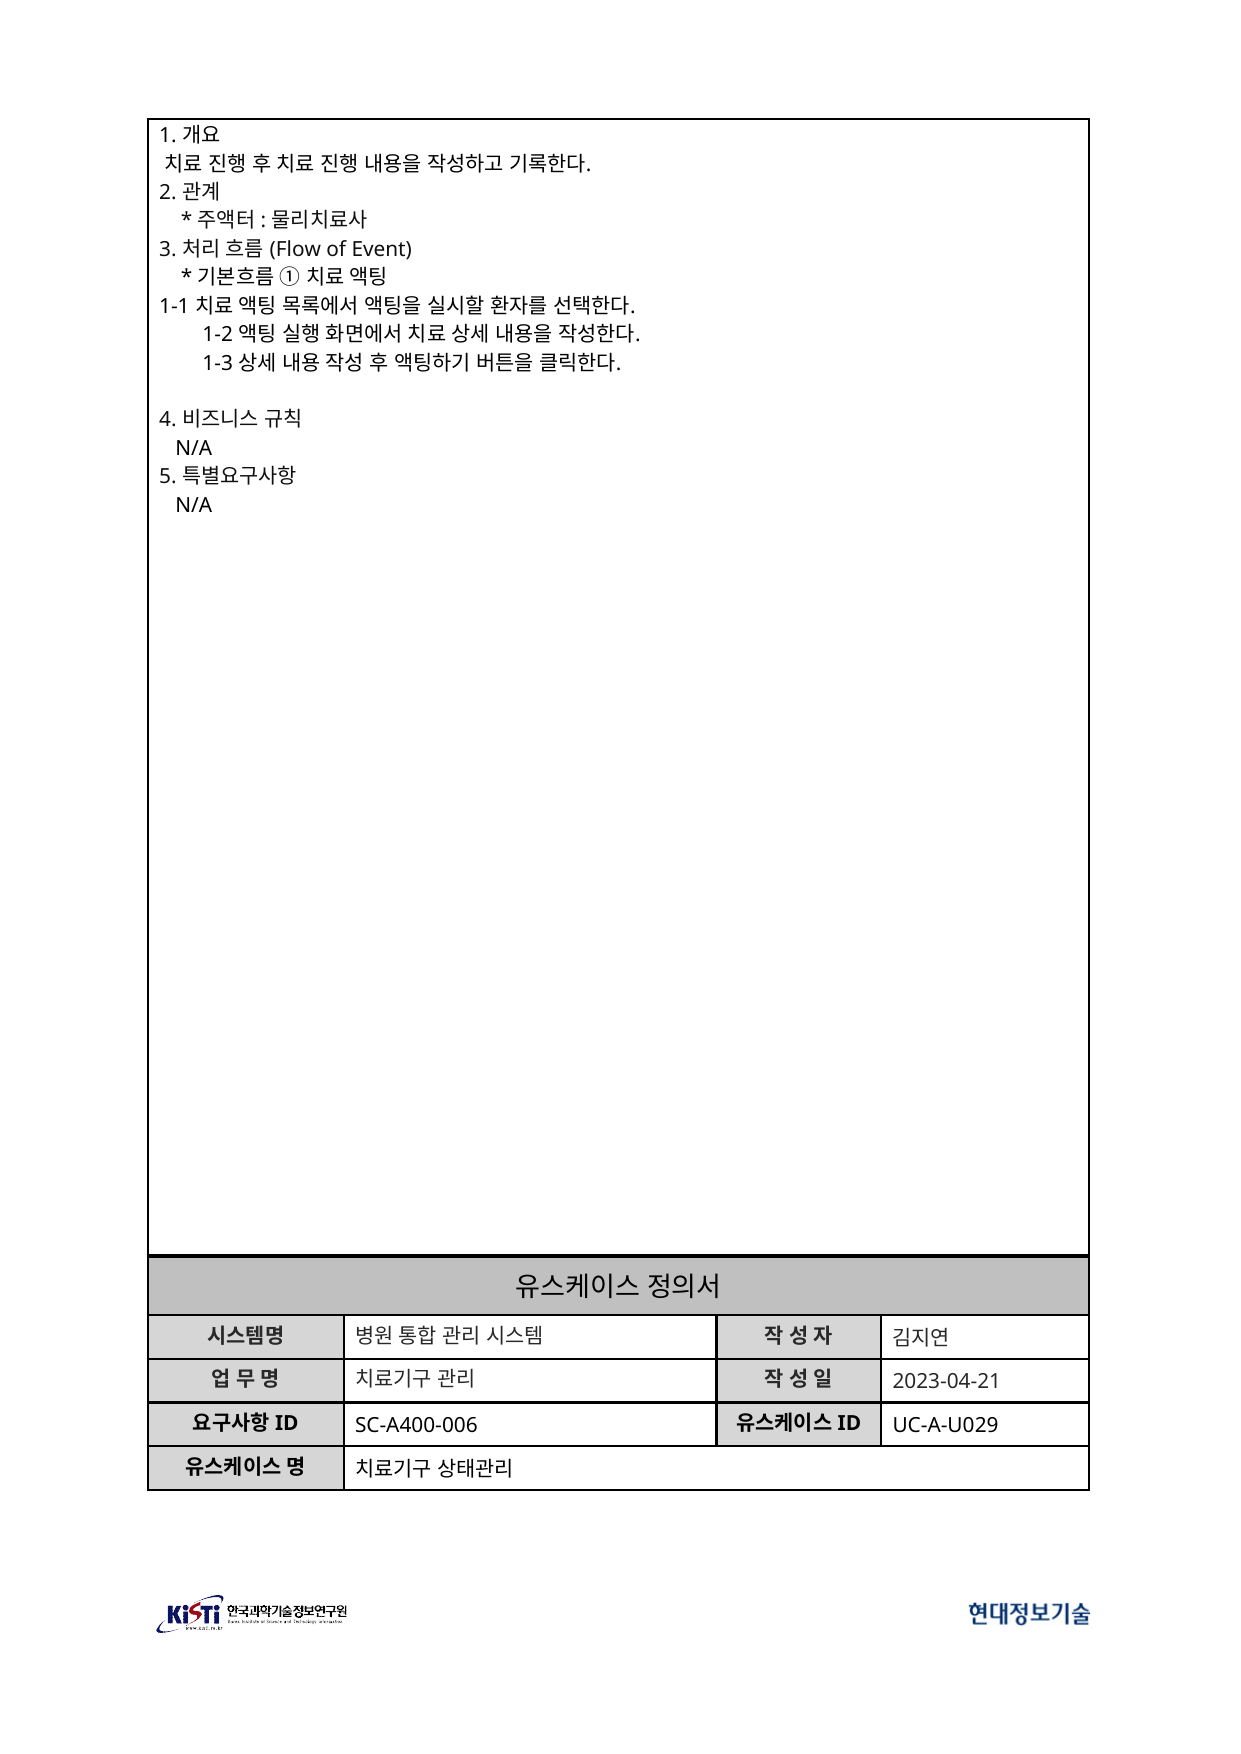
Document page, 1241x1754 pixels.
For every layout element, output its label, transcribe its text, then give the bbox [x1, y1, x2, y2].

table_cell 요구사항 ID [149, 1404, 343, 1445]
table_cell UC-A-U029 [882, 1404, 1088, 1445]
table_cell 2023-04-21 [882, 1360, 1088, 1401]
table_cell 김지연 [882, 1316, 1088, 1358]
table_cell 작 성 일 [718, 1360, 880, 1401]
table_cell 치료기구 상태관리 [345, 1447, 1088, 1489]
table_cell 병원 통합 관리 시스템 [345, 1316, 715, 1358]
picture [968, 1602, 1091, 1626]
table_cell 시스템명 [149, 1316, 343, 1358]
table_cell 업 무 명 [149, 1360, 343, 1401]
table_cell 작 성 자 [718, 1316, 880, 1358]
table_cell 유스케이스 명 [149, 1447, 343, 1489]
table_cell 1. 개요 치료 진행 후 치료 진행 내용을 작성하고 기록한다. 2. 관계 * 주액터 : 물리치료사 3. 처리 흐름 (Flow of Event) * 기본흐름 ① 치료 액팅 1-1 치료 액팅 목록에서 액팅을 실시할 환자를 선택한다. 1-2 액팅 실행 화면에서 치료 상세 내용을 작성한다. 1-3 상세 내용 작성 후 액팅하기 버튼을 클릭한다. 4. 비즈니스 규칙 N/A 5. 특별요구사항 N/A [149, 120, 1088, 1253]
table_cell 치료기구 관리 [345, 1360, 715, 1401]
table_header 유스케이스 정의서 [149, 1258, 1088, 1314]
picture [156, 1595, 347, 1633]
table_cell SC-A400-006 [345, 1404, 715, 1445]
table_cell 유스케이스 ID [718, 1404, 880, 1445]
